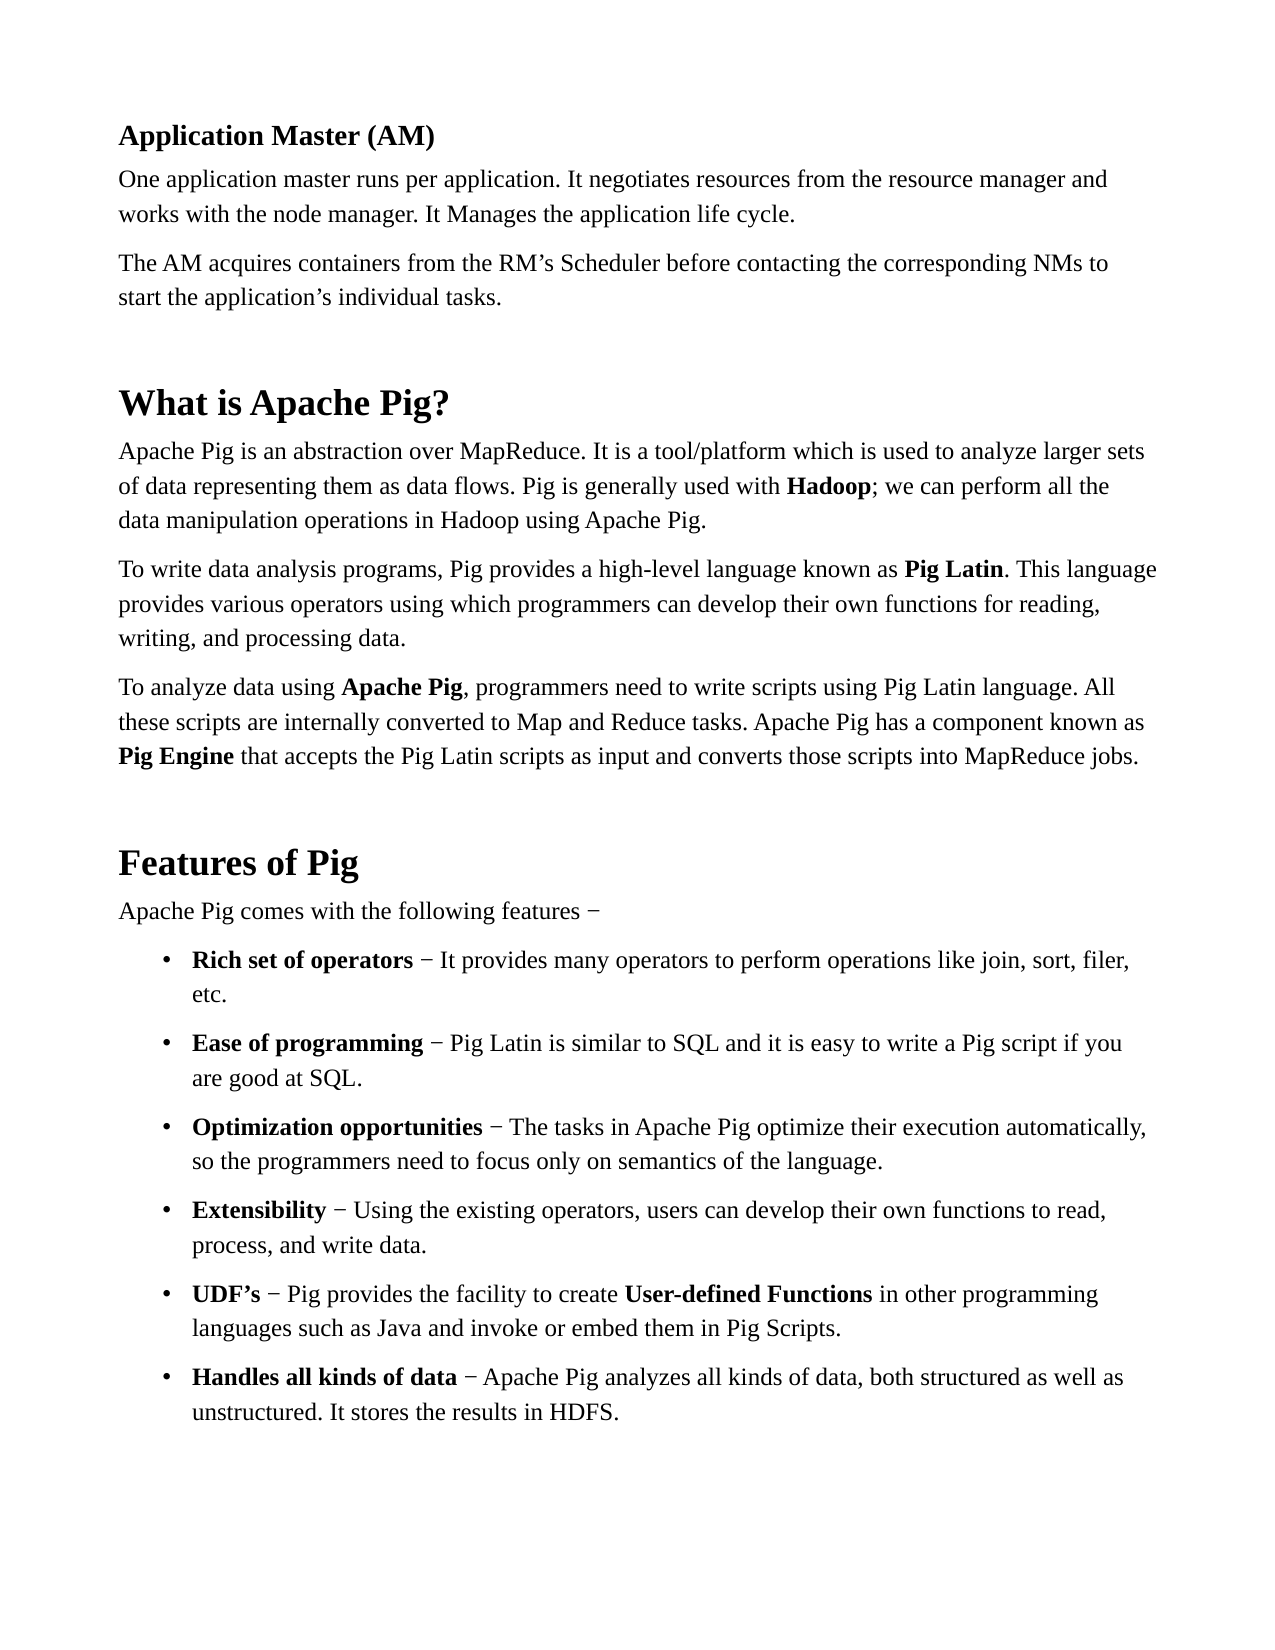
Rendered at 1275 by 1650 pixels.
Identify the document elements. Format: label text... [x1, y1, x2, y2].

text The AM acquires containers from the RM’s Scheduler before contacting the corresponding NMs to start the application’s individual tasks. [118, 248, 1157, 311]
subtitle Application Master (AM) [118, 118, 1157, 152]
text One application master runs per application. It negotiates resources from the resource manager and works with the node manager. It Manages the application life cycle. [118, 164, 1157, 227]
list Ease of programming − Pig Latin is similar to SQL and it is easy to write a Pig script if you are good at SQL. [162, 1028, 1157, 1092]
subtitle What is Apache Pig? [118, 381, 1157, 424]
text Apache Pig comes with the following features − [118, 896, 1157, 924]
subtitle Features of Pig [118, 840, 1157, 883]
list Handles all kinds of data − Apache Pig analyzes all kinds of data, both structured as well as unstructured. It stores the results in HDFS. [162, 1362, 1157, 1426]
text Apache Pig is an abstraction over MapReduce. It is a tool/platform which is used to analyze larger sets of data representing them as data flows. Pig is generally used with Hadoop; we can perform all the data manipulation operations in Hadoop using Apache Pig. [118, 436, 1157, 534]
list Extensibility − Using the existing operators, users can develop their own functions to read, process, and write data. [162, 1195, 1157, 1259]
text To write data analysis programs, Pig provides a high-level language known as Pig Latin. This language provides various operators using which programmers can develop their own functions for reading, writing, and processing data. [118, 554, 1157, 652]
text To analyze data using Apache Pig, programmers need to write scripts using Pig Latin language. All these scripts are internally converted to Map and Reduce tasks. Apache Pig has a component known as Pig Engine that accepts the Pig Latin scripts as input and converts those scripts into MapReduce jobs. [118, 672, 1157, 770]
list Rich set of operators − It provides many operators to perform operations like join, sort, filer, etc. [162, 945, 1157, 1008]
list Optimization opportunities − The tasks in Apache Pig optimize their execution automatically, so the programmers need to focus only on semantics of the language. [162, 1112, 1157, 1175]
list UDF’s − Pig provides the facility to create User-defined Functions in other programming languages such as Java and invoke or embed them in Pig Scripts. [162, 1279, 1157, 1342]
